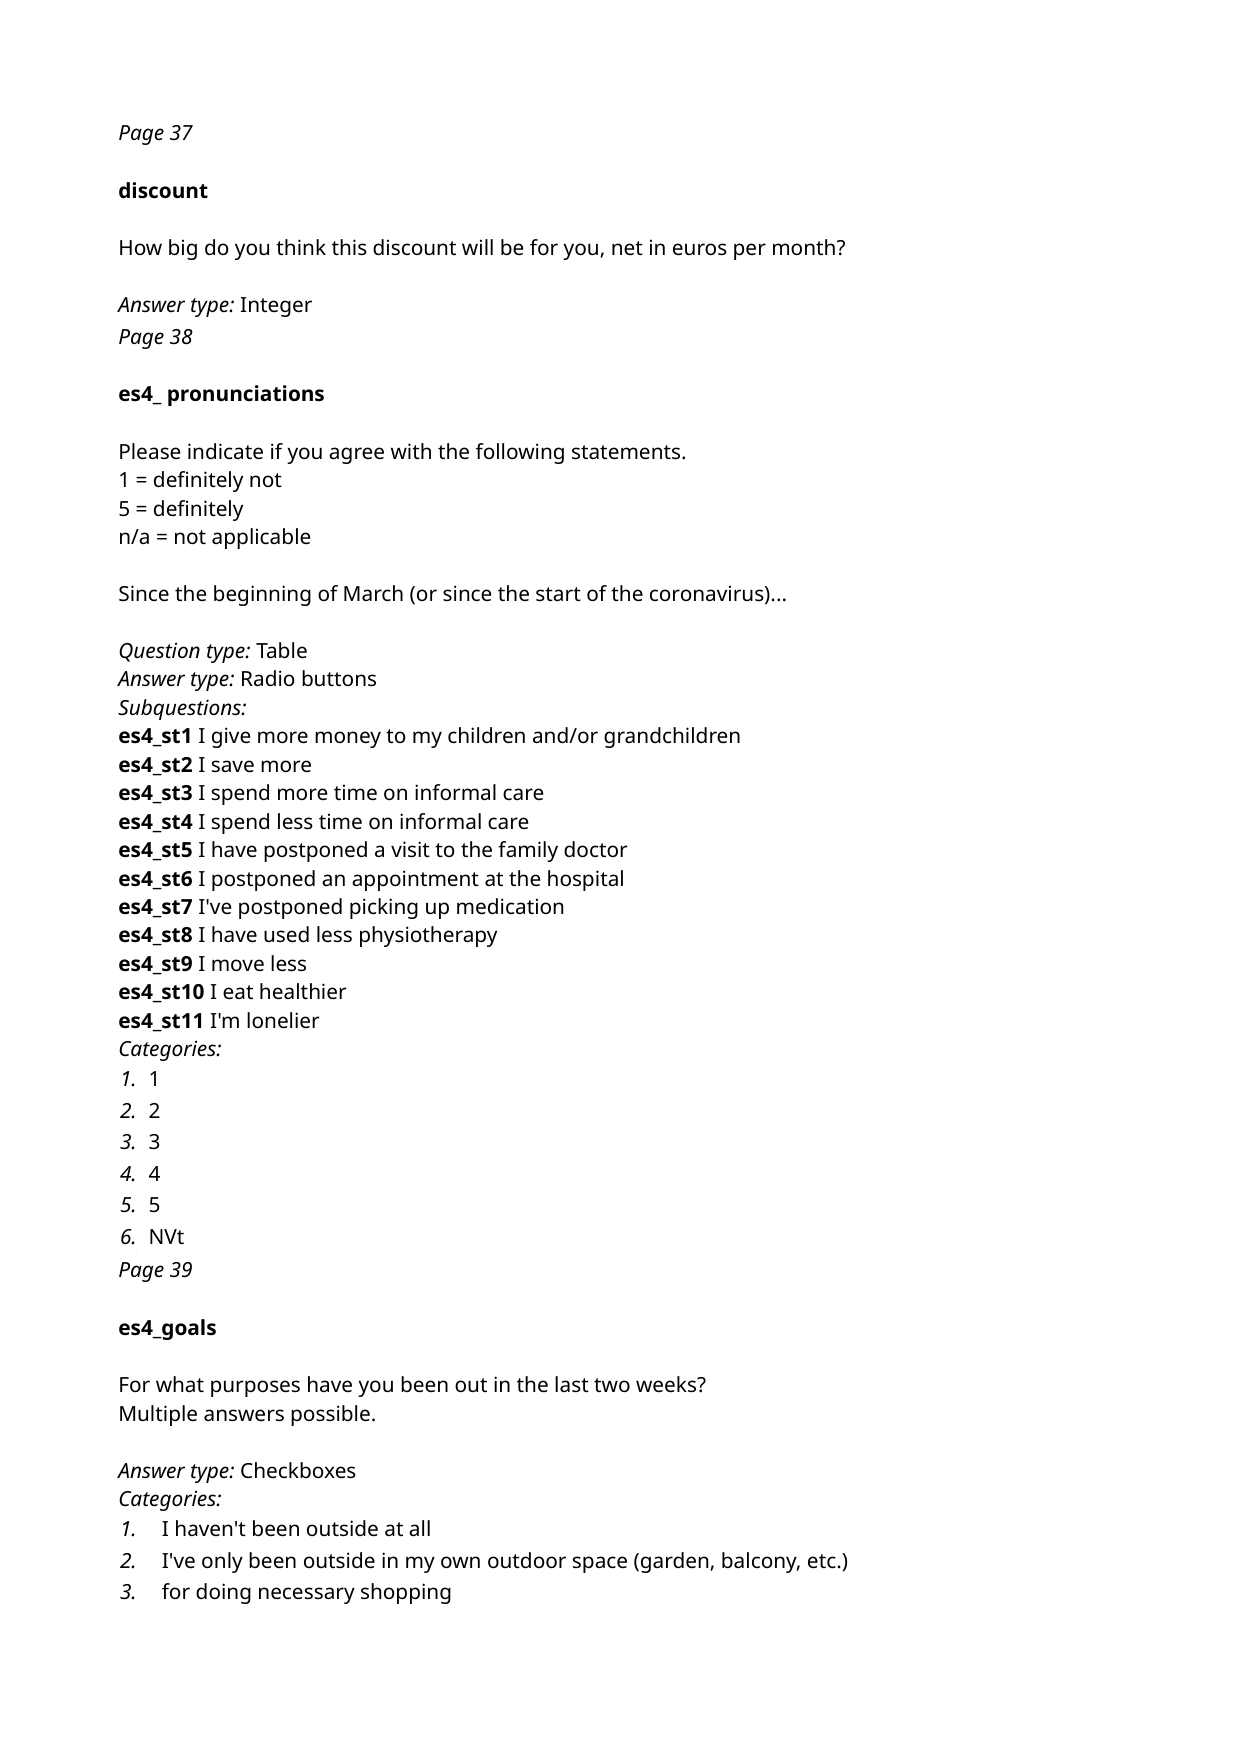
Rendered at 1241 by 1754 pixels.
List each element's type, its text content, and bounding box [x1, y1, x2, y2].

table_cell 3. [118, 1126, 147, 1157]
table_cell 4. [118, 1158, 147, 1189]
text Please indicate if you agree with the following statements. 1 = definitely not 5 = definitely n/a = not applicable Since the beginning of March (or since the start of the coronavirus)... [118, 437, 1122, 608]
subtitle discount [118, 176, 1122, 204]
table_header 1 [147, 1063, 188, 1094]
table_cell 5 [147, 1189, 188, 1221]
text For what purposes have you been out in the last two weeks? Multiple answers possible. [118, 1371, 1122, 1427]
table_cell NVt [147, 1221, 188, 1252]
text Categories: [118, 1484, 1122, 1513]
table_cell 2. [118, 1094, 147, 1126]
text Page 37 [118, 118, 1122, 147]
text Categories: [118, 1034, 1122, 1063]
text Page 38 [118, 322, 1122, 350]
table_cell 2. [118, 1544, 160, 1576]
table_cell 2 [147, 1094, 188, 1126]
table_cell 6. [118, 1221, 147, 1252]
text Subquestions: es4_st1 I give more money to my children and/or grandchildren es4_st2 I save more es4_st3 I spend more time on informal care es4_st4 I spend less time on informal care es4_st5 I have postponed a visit to the family doctor es4_st6 I postponed an appointment at the hospital es4_st7 I've postponed picking up medication es4_st8 I have used less physiotherapy es4_st9 I move less es4_st10 I eat healthier es4_st11 I'm lonelier [118, 693, 1122, 1034]
table_cell 5. [118, 1189, 147, 1221]
table_cell for doing necessary shopping [160, 1576, 956, 1607]
text Page 39 [118, 1255, 1122, 1284]
table_cell I've only been outside in my own outdoor space (garden, balcony, etc.) [160, 1544, 956, 1576]
subtitle es4_goals [118, 1313, 1122, 1341]
table_header 1. [118, 1063, 147, 1094]
table_cell 3 [147, 1126, 188, 1157]
text How big do you think this discount will be for you, net in euros per month? [118, 233, 1122, 262]
text Question type: Table [118, 636, 1122, 664]
table_cell 4 [147, 1158, 188, 1189]
table_header 1. [118, 1513, 160, 1544]
table_cell 3. [118, 1576, 160, 1607]
subtitle es4_ pronunciations [118, 379, 1122, 408]
text Answer type: Radio buttons [118, 664, 1122, 693]
text Answer type: Integer [118, 290, 1122, 319]
table_header I haven't been outside at all [160, 1513, 956, 1544]
text Answer type: Checkboxes [118, 1456, 1122, 1484]
